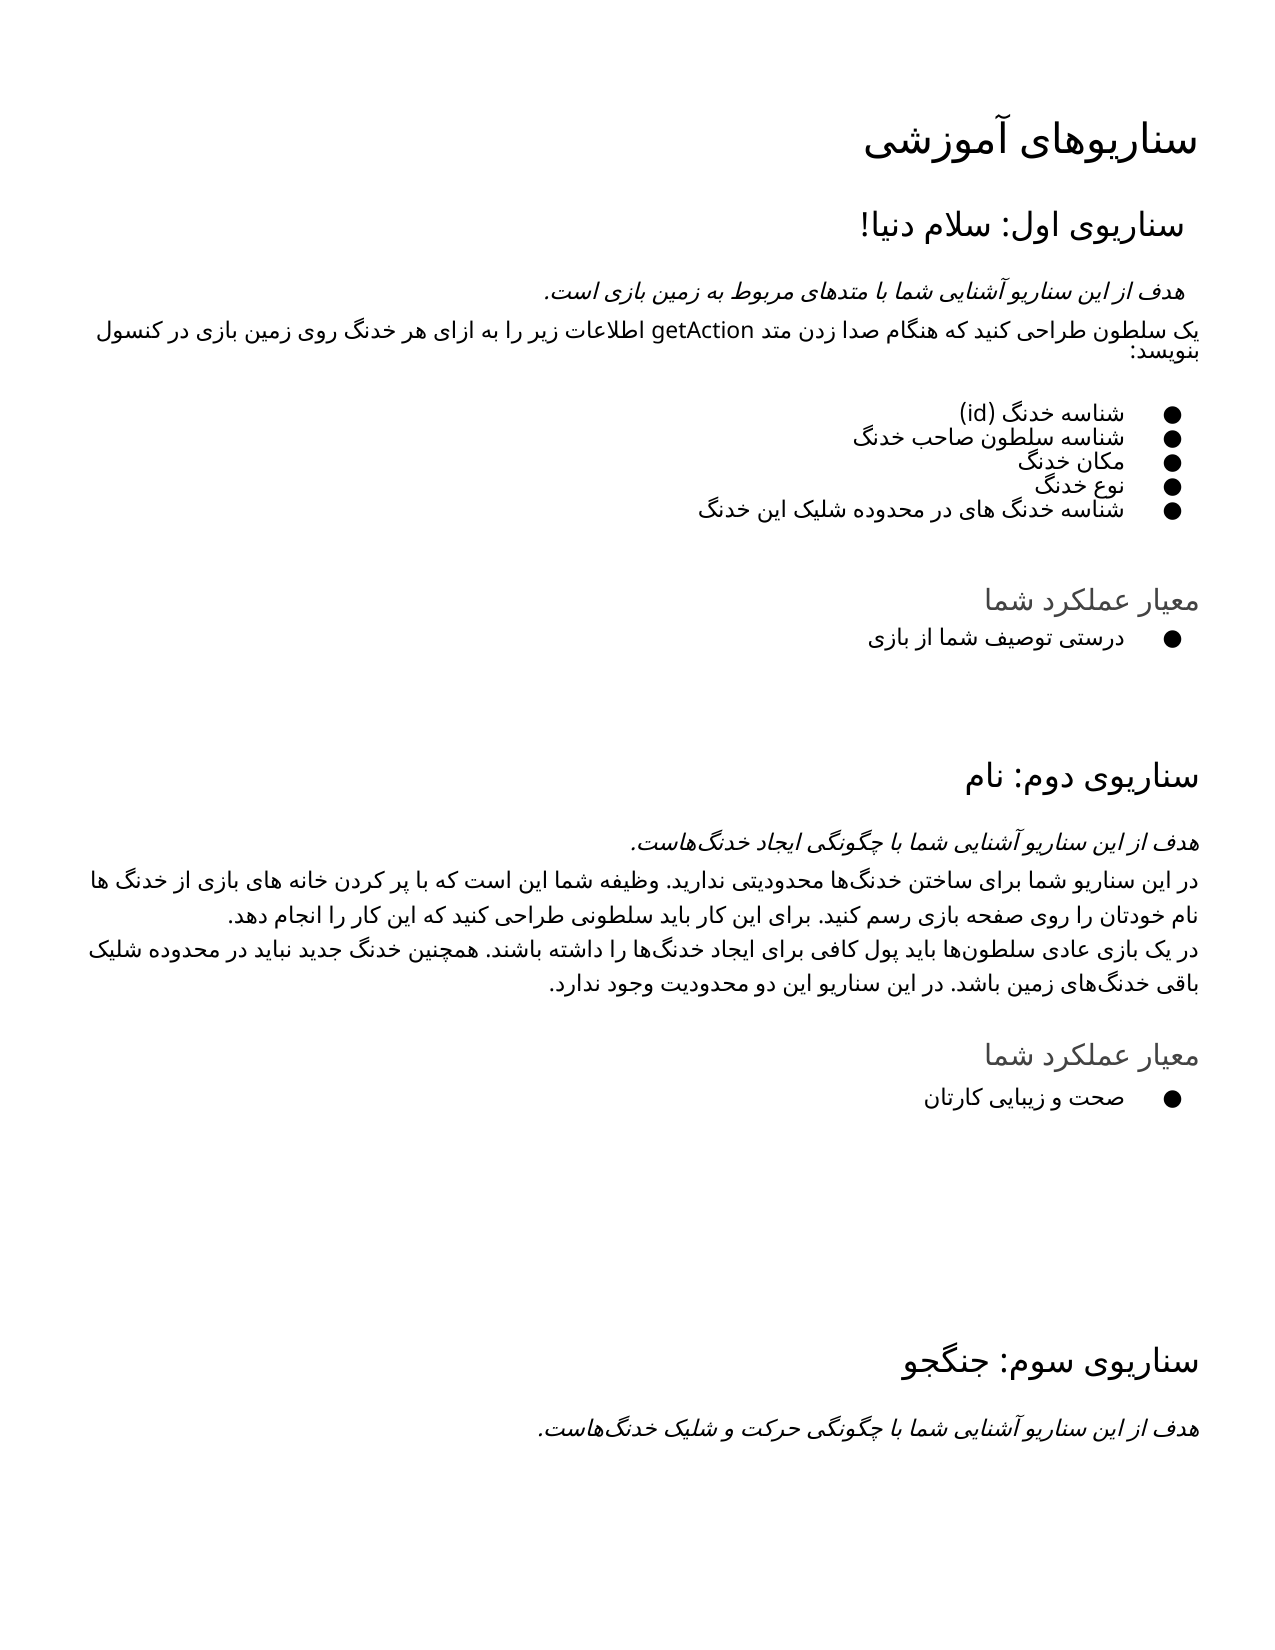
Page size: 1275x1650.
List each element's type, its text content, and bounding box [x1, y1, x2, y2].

text در این سناریو شما برای ساختن خدنگ‌ها محدودیتی ندارید. وظیفه شما این است که با پر کردن خانه های بازی از خدنگ ها نام خودتان را روی صفحه بازی رسم کنید. برای این کار باید سلطونی طراحی کنید که این کار را انجام دهد. [75, 868, 1200, 932]
list شناسه خدنگ های در محدوده شلیک این خدنگ [75, 498, 1162, 522]
list شناسه سلطون صاحب خدنگ [75, 426, 1162, 450]
subtitle سناریوی دوم: نام [75, 759, 1200, 794]
text یک سلطون طراحی کنید که هنگام صدا زدن متد getAction اطلاعات زیر را به ازای هر خدنگ روی زمین بازی در کنسول بنویسد: [75, 317, 1200, 368]
text هدف از این سناریو آشنایی شما با چگونگی حرکت و شلیک خدنگ‌هاست. [75, 1417, 1200, 1441]
text در یک بازی عادی سلطون‌ها باید پول کافی برای ایجاد خدنگ‌ها را داشته باشند. همچنین خدنگ جدید نباید در محدوده شلیک باقی خدنگ‌های زمین باشد. در این سناریو این دو محدودیت وجود ندارد. [75, 937, 1200, 1001]
list مکان خدنگ [75, 450, 1162, 474]
subtitle سناریوهای آموزشی [75, 117, 1200, 171]
subtitle معیار عملکرد شما [75, 586, 1200, 617]
subtitle معیار عملکرد شما [75, 1039, 1200, 1077]
text هدف از این سناریو آشنایی شما با متدهای مربوط به زمین بازی است. [75, 281, 1200, 304]
list نوع خدنگ [75, 474, 1162, 498]
list صحت و زیبایی کارتان [75, 1085, 1162, 1115]
list شناسه خدنگ (id) [75, 399, 1162, 426]
subtitle سناریوی سوم: جنگجو [75, 1345, 1200, 1379]
text هدف از این سناریو آشنایی شما با چگونگی ایجاد خدنگ‌هاست. [75, 832, 1200, 856]
list درستی توصیف شما از بازی [75, 625, 1162, 655]
subtitle سناریوی اول: سلام دنیا! [75, 208, 1200, 243]
